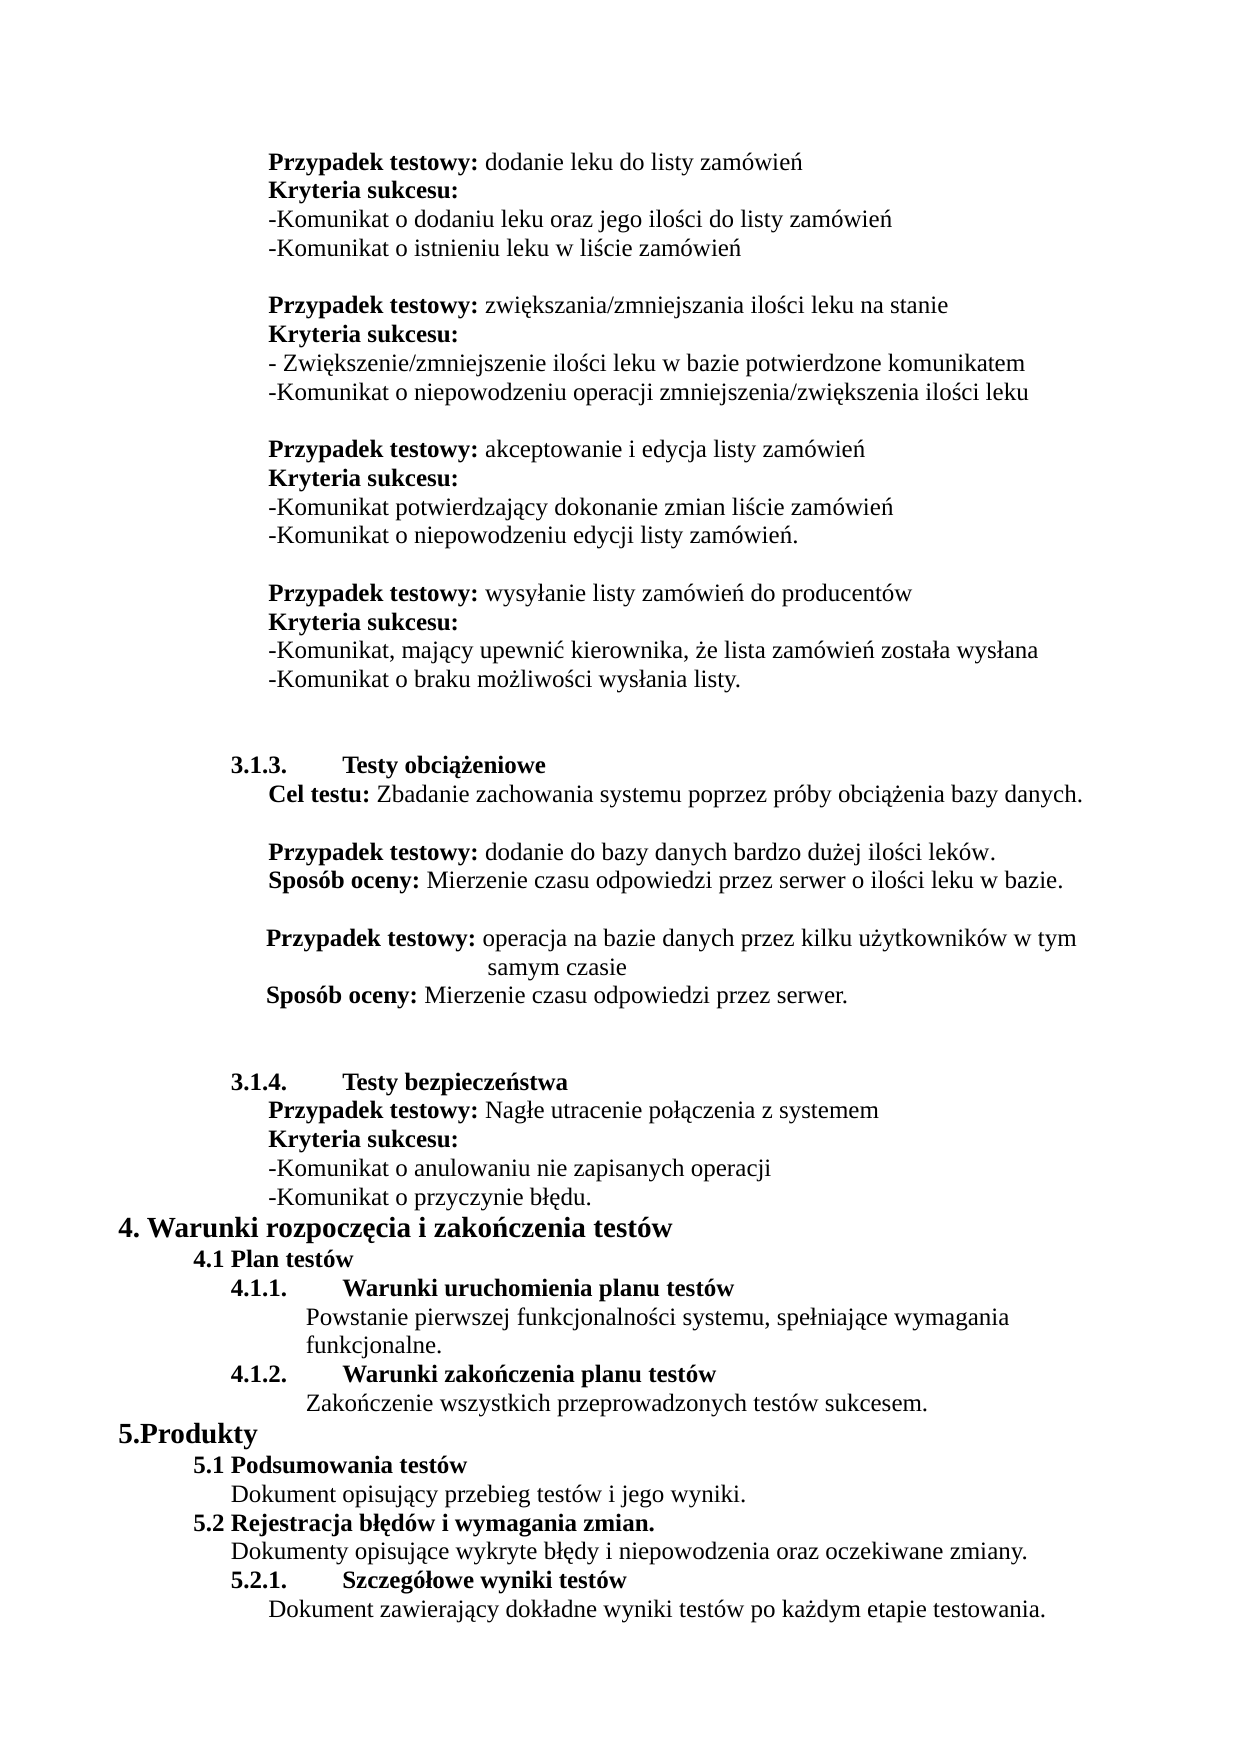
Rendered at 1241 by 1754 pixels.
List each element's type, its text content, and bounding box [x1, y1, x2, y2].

list Przypadek testowy: akceptowanie i edycja listy zamówień [231, 434, 1122, 463]
list Kryteria sukcesu: [231, 463, 1122, 492]
list -Komunikat o dodaniu leku oraz jego ilości do listy zamówień [231, 204, 1122, 233]
list Przypadek testowy: zwiększania/zmniejszania ilości leku na stanie [231, 291, 1122, 319]
list Zakończenie wszystkich przeprowadzonych testów sukcesem. [268, 1388, 1122, 1417]
text Sposób oceny: Mierzenie czasu odpowiedzi przez serwer. [118, 981, 1122, 1009]
list -Komunikat o niepowodzeniu edycji listy zamówień. [231, 521, 1122, 549]
list Dokumenty opisujące wykryte błędy i niepowodzenia oraz oczekiwane zmiany. [193, 1536, 1122, 1565]
list Plan testów [193, 1244, 1122, 1273]
list Testy obciążeniowe [231, 751, 1122, 779]
list Przypadek testowy: wysyłanie listy zamówień do producentów [231, 578, 1122, 607]
list -Komunikat potwierdzający dokonanie zmian liście zamówień [231, 492, 1122, 521]
list Kryteria sukcesu: [231, 176, 1122, 204]
list Powstanie pierwszej funkcjonalności systemu, spełniające wymagania funkcjonalne. [268, 1302, 1122, 1359]
list -Komunikat o przyczynie błędu. [231, 1182, 1122, 1211]
text 4. Warunki rozpoczęcia i zakończenia testów [118, 1211, 1122, 1244]
list Sposób oceny: Mierzenie czasu odpowiedzi przez serwer o ilości leku w bazie. [231, 866, 1122, 894]
list -Komunikat, mający upewnić kierownika, że lista zamówień została wysłana [231, 636, 1122, 664]
list Przypadek testowy: dodanie do bazy danych bardzo dużej ilości leków. [231, 837, 1122, 866]
list Przypadek testowy: dodanie leku do listy zamówień [231, 147, 1122, 176]
list -Komunikat o istnieniu leku w liście zamówień [231, 233, 1122, 262]
list Warunki zakończenia planu testów [231, 1359, 1122, 1388]
list Kryteria sukcesu: [231, 319, 1122, 348]
list Przypadek testowy: Nagłe utracenie połączenia z systemem [231, 1096, 1122, 1124]
list -Komunikat o niepowodzeniu operacji zmniejszenia/zwiększenia ilości leku [231, 377, 1122, 406]
list - Zwiększenie/zmniejszenie ilości leku w bazie potwierdzone komunikatem [231, 348, 1122, 377]
text 5.Produkty [118, 1417, 1122, 1450]
list Warunki uruchomienia planu testów [231, 1273, 1122, 1302]
list Testy bezpieczeństwa [231, 1067, 1122, 1096]
list -Komunikat o anulowaniu nie zapisanych operacji [231, 1153, 1122, 1182]
list Podsumowania testów [193, 1450, 1122, 1479]
list Szczegółowe wyniki testów [231, 1565, 1122, 1594]
list -Komunikat o braku możliwości wysłania listy. [231, 664, 1122, 693]
list Kryteria sukcesu: [231, 607, 1122, 636]
list Rejestracja błędów i wymagania zmian. [193, 1508, 1122, 1536]
list Dokument zawierający dokładne wyniki testów po każdym etapie testowania. [231, 1594, 1122, 1623]
list Dokument opisujący przebieg testów i jego wyniki. [193, 1479, 1122, 1508]
text Przypadek testowy: operacja na bazie danych przez kilku użytkowników w tym samym czasie [118, 923, 1122, 981]
list Cel testu: Zbadanie zachowania systemu poprzez próby obciążenia bazy danych. [231, 779, 1122, 808]
list Kryteria sukcesu: [231, 1124, 1122, 1153]
